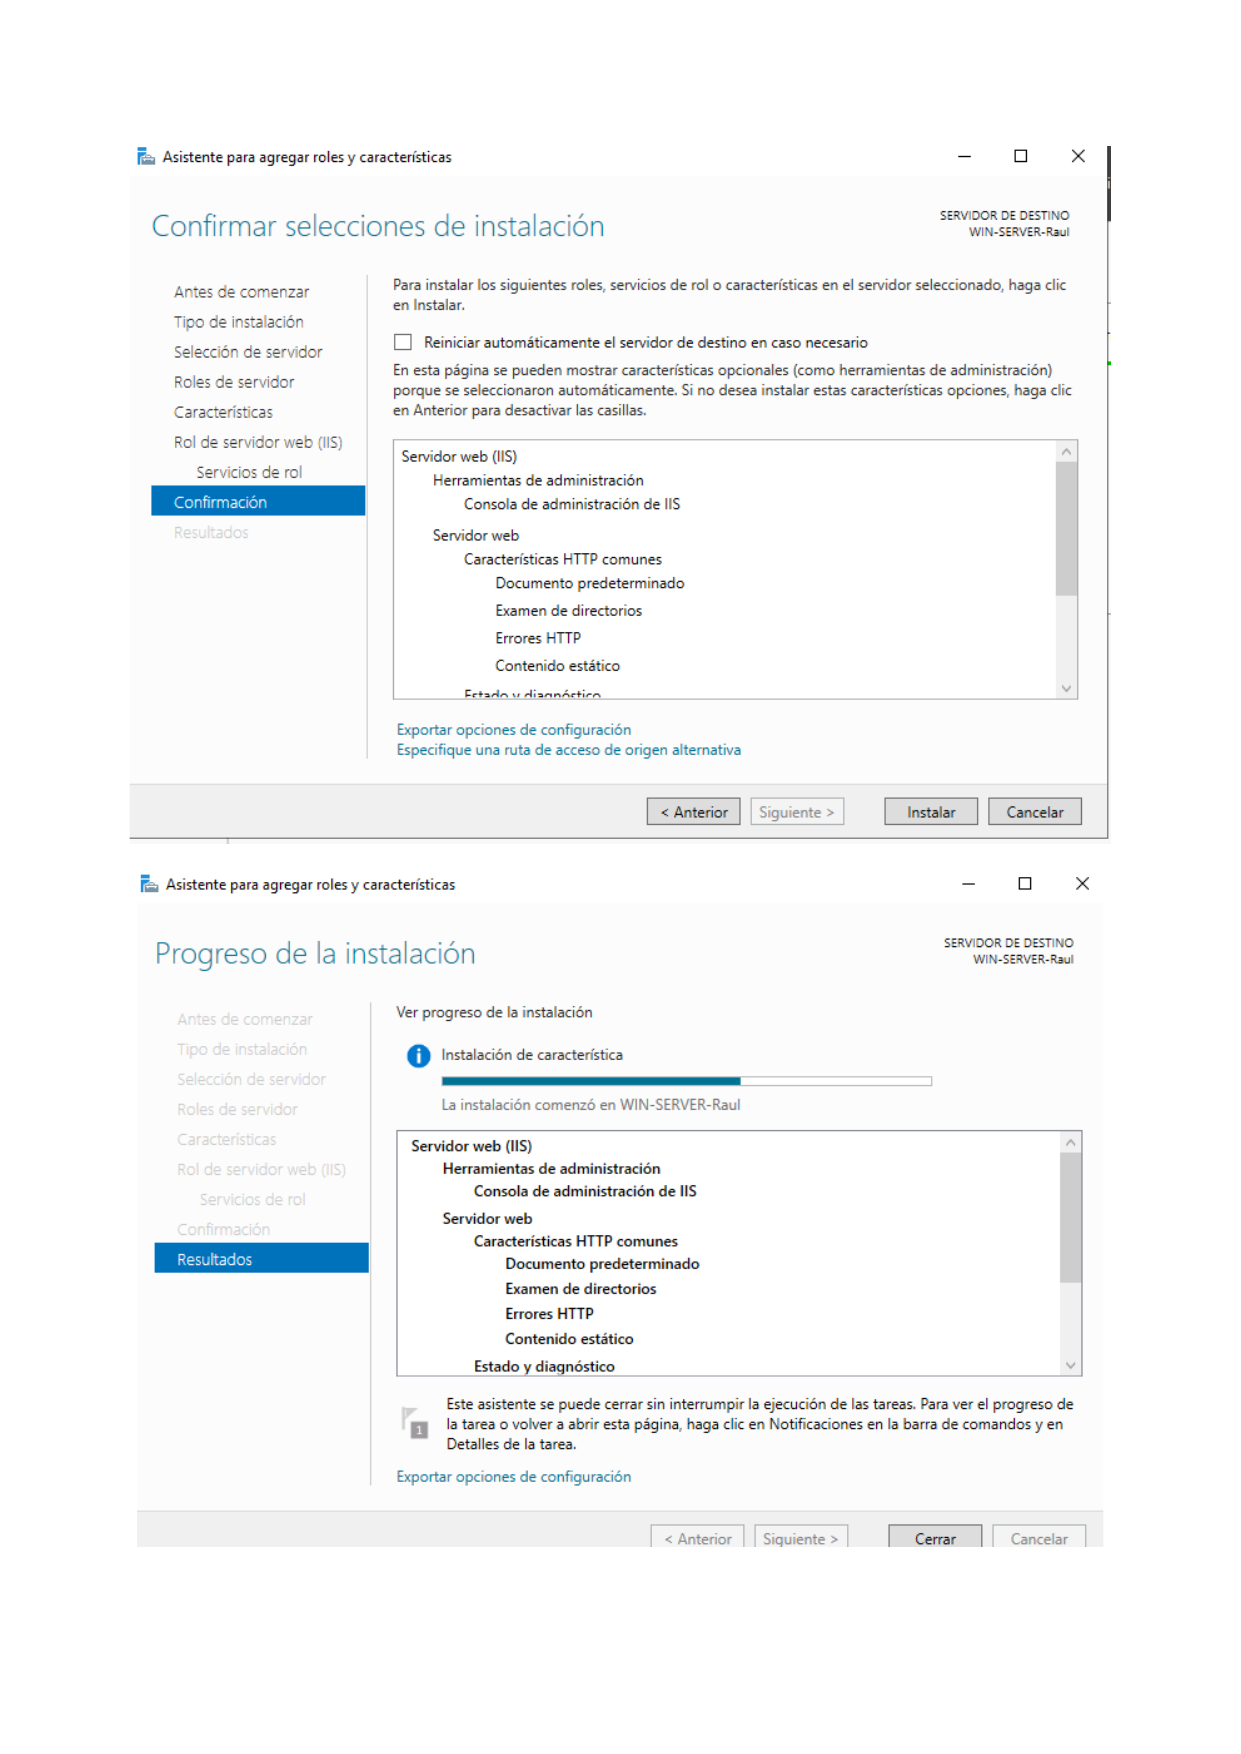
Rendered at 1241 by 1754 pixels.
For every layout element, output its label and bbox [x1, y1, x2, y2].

picture [137, 871, 1104, 1547]
picture [129, 146, 1111, 844]
